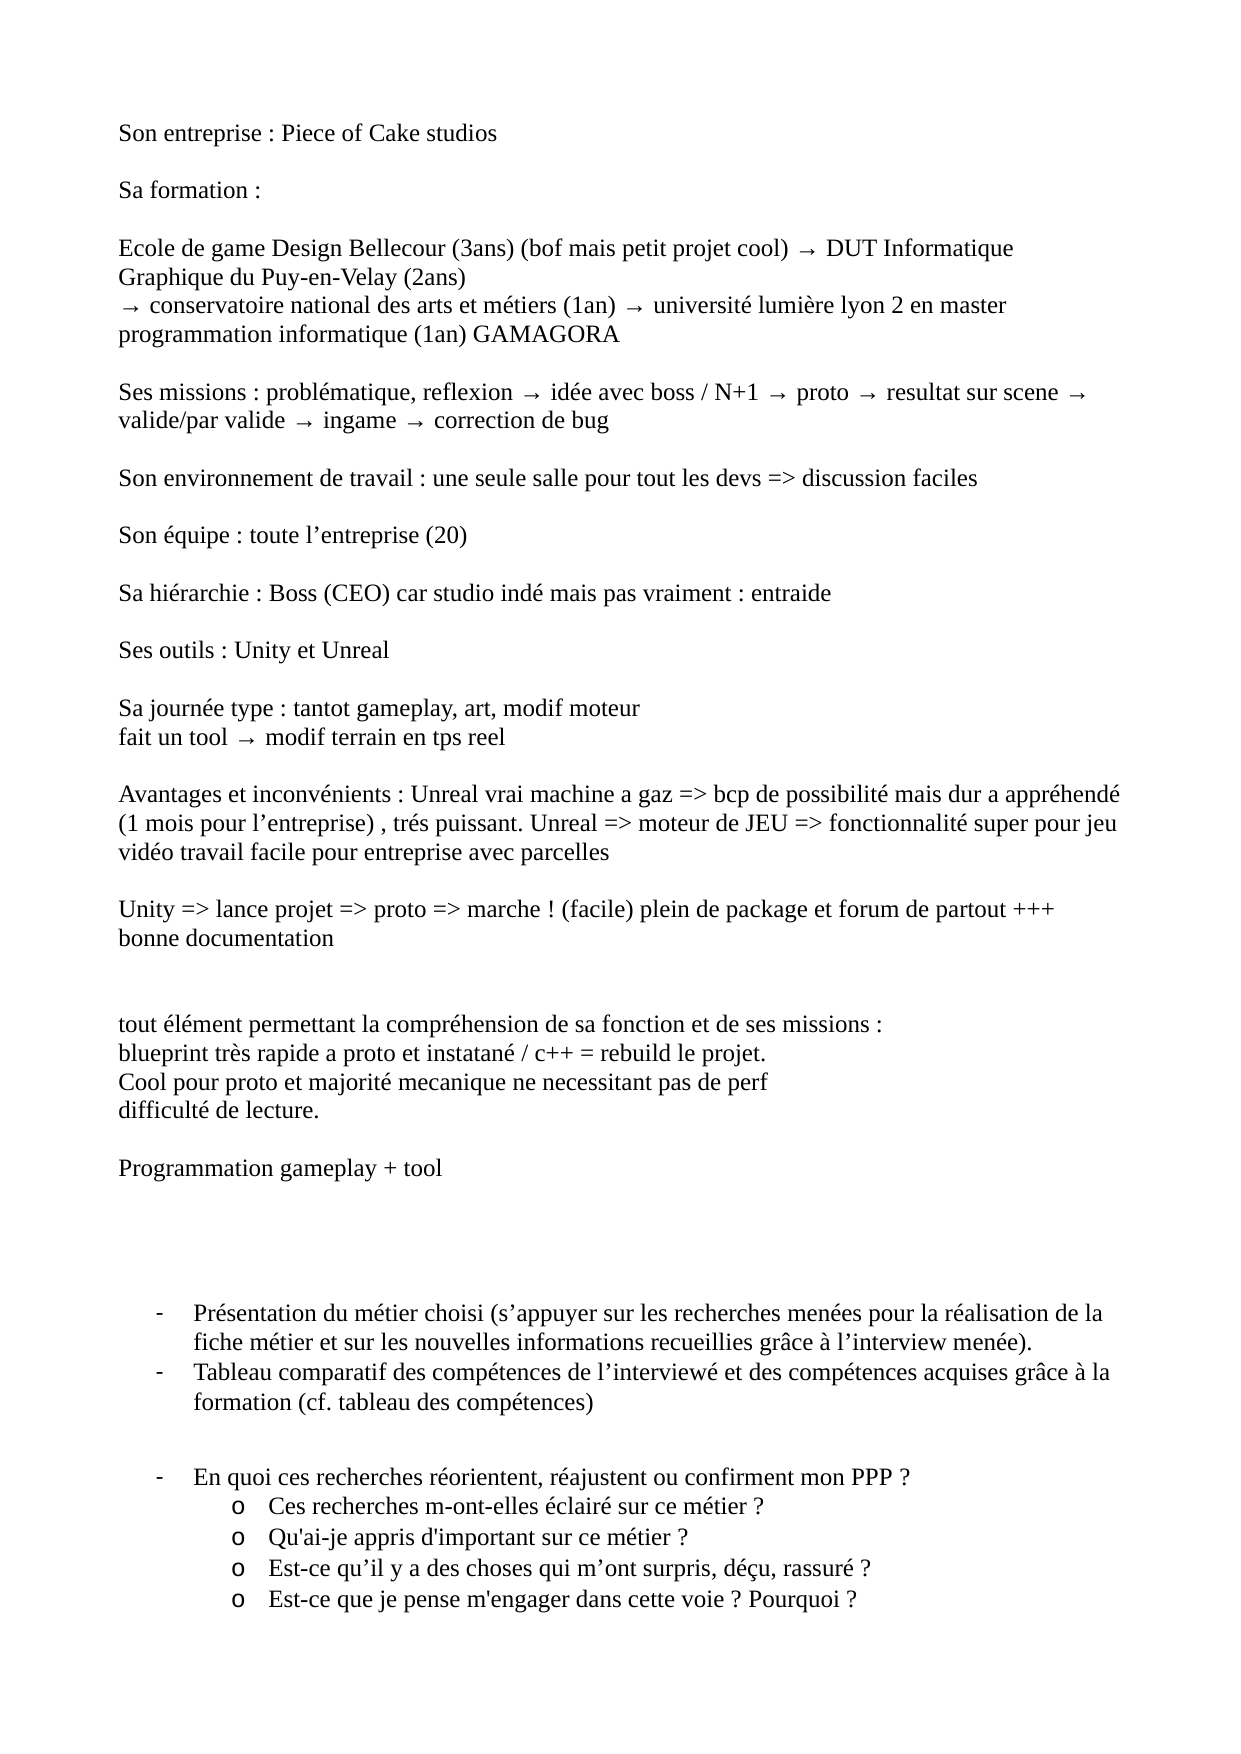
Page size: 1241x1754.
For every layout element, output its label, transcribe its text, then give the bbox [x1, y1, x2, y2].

text Sa hiérarchie : Boss (CEO) car studio indé mais pas vraiment : entraide [118, 578, 1122, 607]
list Ces recherches m-ont-elles éclairé sur ce métier ? [231, 1491, 1122, 1522]
text blueprint très rapide a proto et instatané / c++ = rebuild le projet. [118, 1038, 1122, 1067]
text Ecole de game Design Bellecour (3ans) (bof mais petit projet cool) → DUT Informatique Graphique du Puy-en-Velay (2ans) [118, 233, 1122, 291]
text Son équipe : toute l’entreprise (20) [118, 521, 1122, 549]
list Présentation du métier choisi (s’appuyer sur les recherches menées pour la réalisation de la fiche métier et sur les nouvelles informations recueillies grâce à l’interview menée). [156, 1297, 1122, 1356]
list Est-ce que je pense m'engager dans cette voie ? Pourquoi ? [231, 1584, 1122, 1615]
list Qu'ai-je appris d'important sur ce métier ? [231, 1522, 1122, 1553]
list Est-ce qu’il y a des choses qui m’ont surpris, déçu, rassuré ? [231, 1553, 1122, 1584]
text → conservatoire national des arts et métiers (1an) → université lumière lyon 2 en master programmation informatique (1an) GAMAGORA [118, 291, 1122, 348]
text Programmation gameplay + tool [118, 1153, 1122, 1182]
text tout élément permettant la compréhension de sa fonction et de ses missions : [118, 1009, 1122, 1038]
text Avantages et inconvénients : Unreal vrai machine a gaz => bcp de possibilité mais dur a appréhendé (1 mois pour l’entreprise) , trés puissant. Unreal => moteur de JEU => fonctionnalité super pour jeu vidéo travail facile pour entreprise avec parcelles [118, 779, 1122, 866]
text Cool pour proto et majorité mecanique ne necessitant pas de perf [118, 1067, 1122, 1096]
text Ses outils : Unity et Unreal [118, 636, 1122, 664]
list En quoi ces recherches réorientent, réajustent ou confirment mon PPP ? [156, 1461, 1122, 1491]
text Son environnement de travail : une seule salle pour tout les devs => discussion faciles [118, 463, 1122, 492]
text Unity => lance projet => proto => marche ! (facile) plein de package et forum de partout +++ bonne documentation [118, 894, 1122, 952]
text Son entreprise : Piece of Cake studios [118, 118, 1122, 147]
text difficulté de lecture. [118, 1096, 1122, 1124]
text Ses missions : problématique, reflexion → idée avec boss / N+1 → proto → resultat sur scene → valide/par valide → ingame → correction de bug [118, 377, 1122, 434]
text Sa journée type : tantot gameplay, art, modif moteur [118, 693, 1122, 722]
text Sa formation : [118, 176, 1122, 204]
list Tableau comparatif des compétences de l’interviewé et des compétences acquises grâce à la formation (cf. tableau des compétences) [156, 1356, 1122, 1415]
text fait un tool → modif terrain en tps reel [118, 722, 1122, 751]
